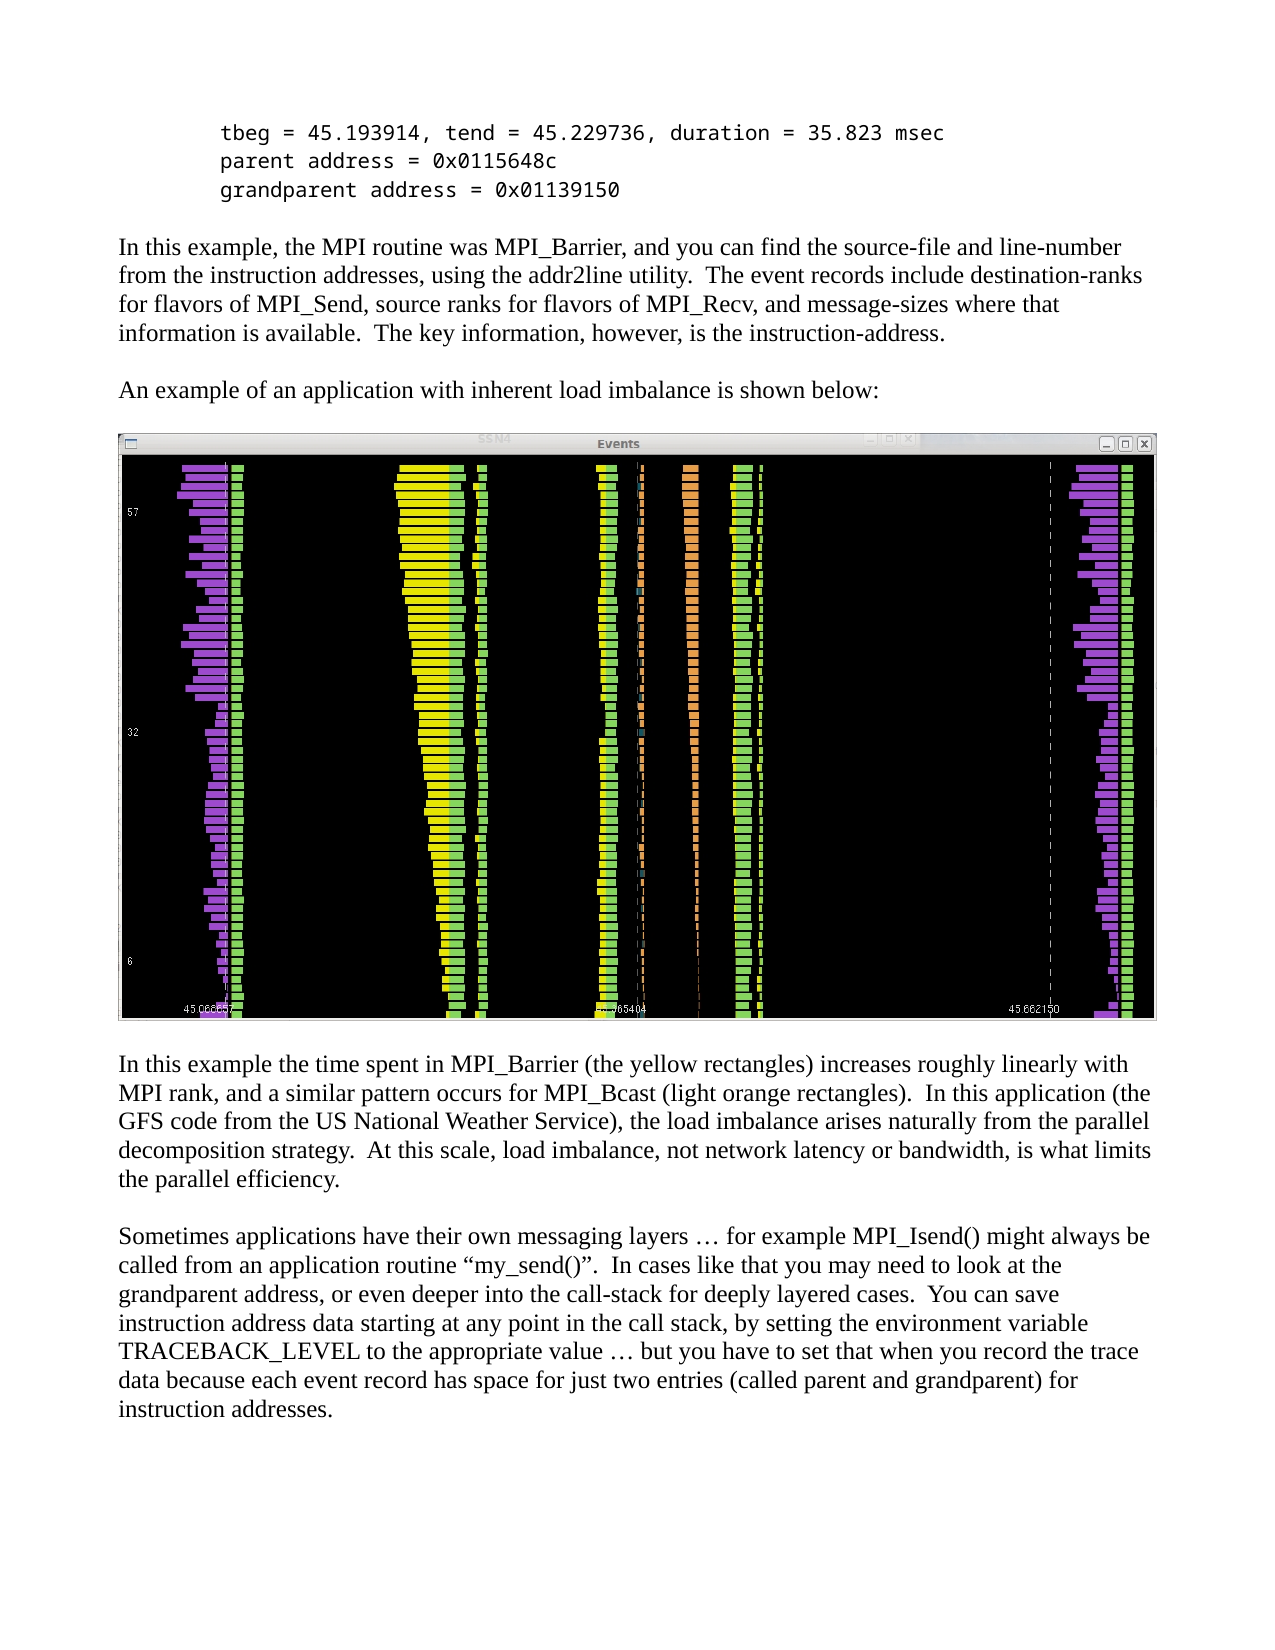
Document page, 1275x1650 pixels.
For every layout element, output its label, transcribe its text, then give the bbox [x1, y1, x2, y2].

picture [118, 433, 1157, 1021]
text grandparent address = 0x01139150 [195, 175, 1157, 203]
text parent address = 0x0115648c [195, 147, 1157, 175]
text In this example, the MPI routine was MPI_Barrier, and you can find the source-file and line-number from the instruction addresses, using the addr2line utility. The event records include destination-ranks for flavors of MPI_Send, source ranks for flavors of MPI_Recv, and message-sizes where that information is available. The key information, however, is the instruction-address. [118, 232, 1157, 347]
text tbeg = 45.193914, tend = 45.229736, duration = 35.823 msec [195, 118, 1157, 147]
text Sometimes applications have their own messaging layers … for example MPI_Isend() might always be called from an application routine “my_send()”. In cases like that you may need to look at the grandparent address, or even deeper into the call-stack for deeply layered cases. You can save instruction address data starting at any point in the call stack, by setting the environment variable TRACEBACK_LEVEL to the appropriate value … but you have to set that when you record the trace data because each event record has space for just two entries (called parent and grandparent) for instruction addresses. [118, 1221, 1157, 1423]
text In this example the time spent in MPI_Barrier (the yellow rectangles) increases roughly linearly with MPI rank, and a similar pattern occurs for MPI_Bcast (light orange rectangles). In this application (the GFS code from the US National Weather Service), the load imbalance arises naturally from the parallel decomposition strategy. At this scale, load imbalance, not network latency or bandwidth, is what limits the parallel efficiency. [118, 1049, 1157, 1193]
text An example of an application with inherent load imbalance is shown below: [118, 376, 1157, 404]
